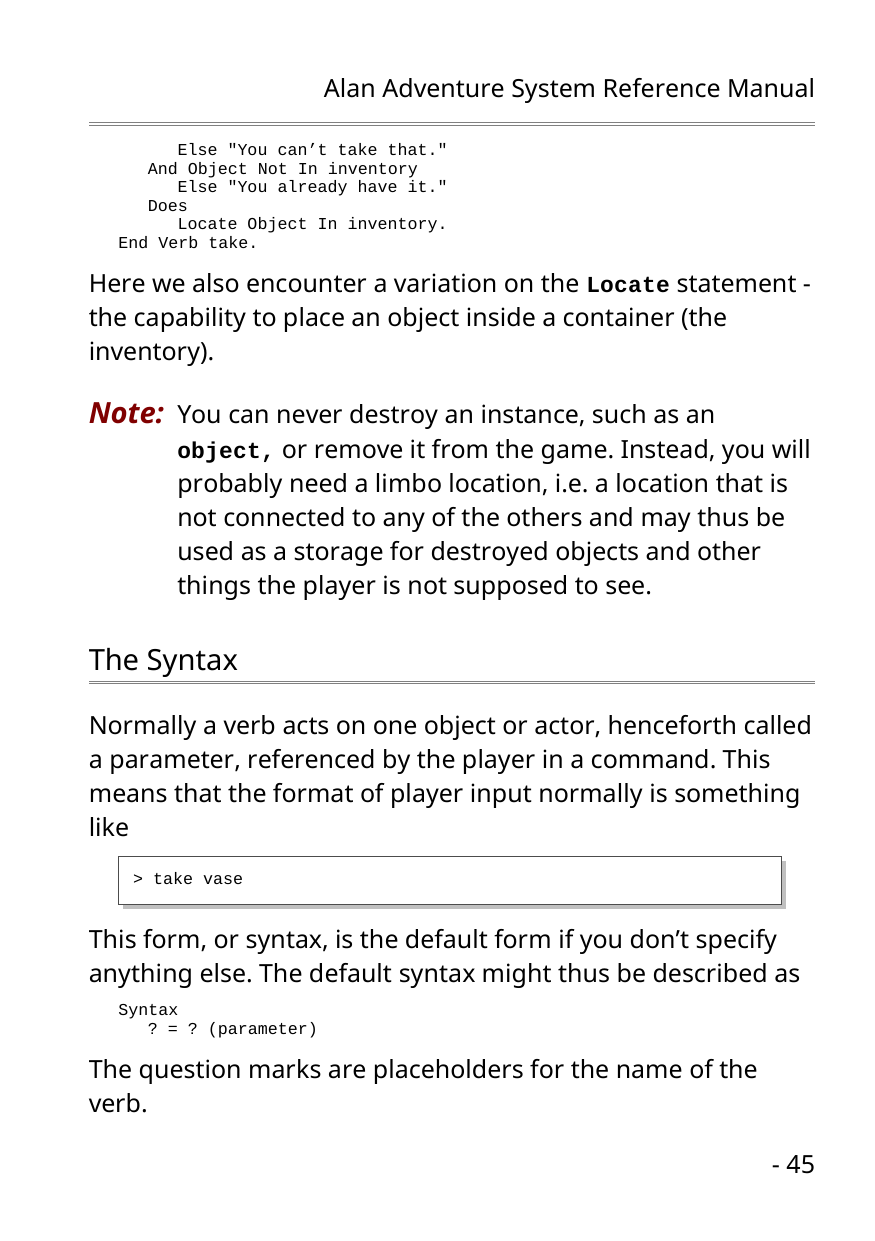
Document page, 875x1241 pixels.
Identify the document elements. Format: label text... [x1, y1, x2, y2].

text Else "You can’t take that." And Object Not In inventory Else "You already have it." Does Locate Object In inventory. End Verb take. [118, 142, 815, 253]
subtitle The Syntax [88, 639, 815, 683]
text > take vase [119, 857, 781, 904]
list You can never destroy an instance, such as an object, or remove it from the game. Instead, you will probably need a limbo location, i.e. a lo­cation that is not connected to any of the others and may thus be used as a storage for destroyed objects and other things the player is not supposed to see. [88, 392, 815, 602]
text This form, or syntax, is the default form if you don’t specify anything else. The default syntax might thus be described as [88, 922, 815, 990]
text Syntax ? = ? (parameter) [118, 1002, 815, 1039]
text The question marks are placeholders for the name of the verb. [88, 1052, 815, 1120]
text Normally a verb acts on one object or actor, henceforth called a parameter, referenced by the player in a command. This means that the format of player input normally is something like [88, 708, 815, 844]
text Here we also encounter a variation on the Locate statement - the capability to place an object inside a container (the inventory). [88, 266, 815, 368]
